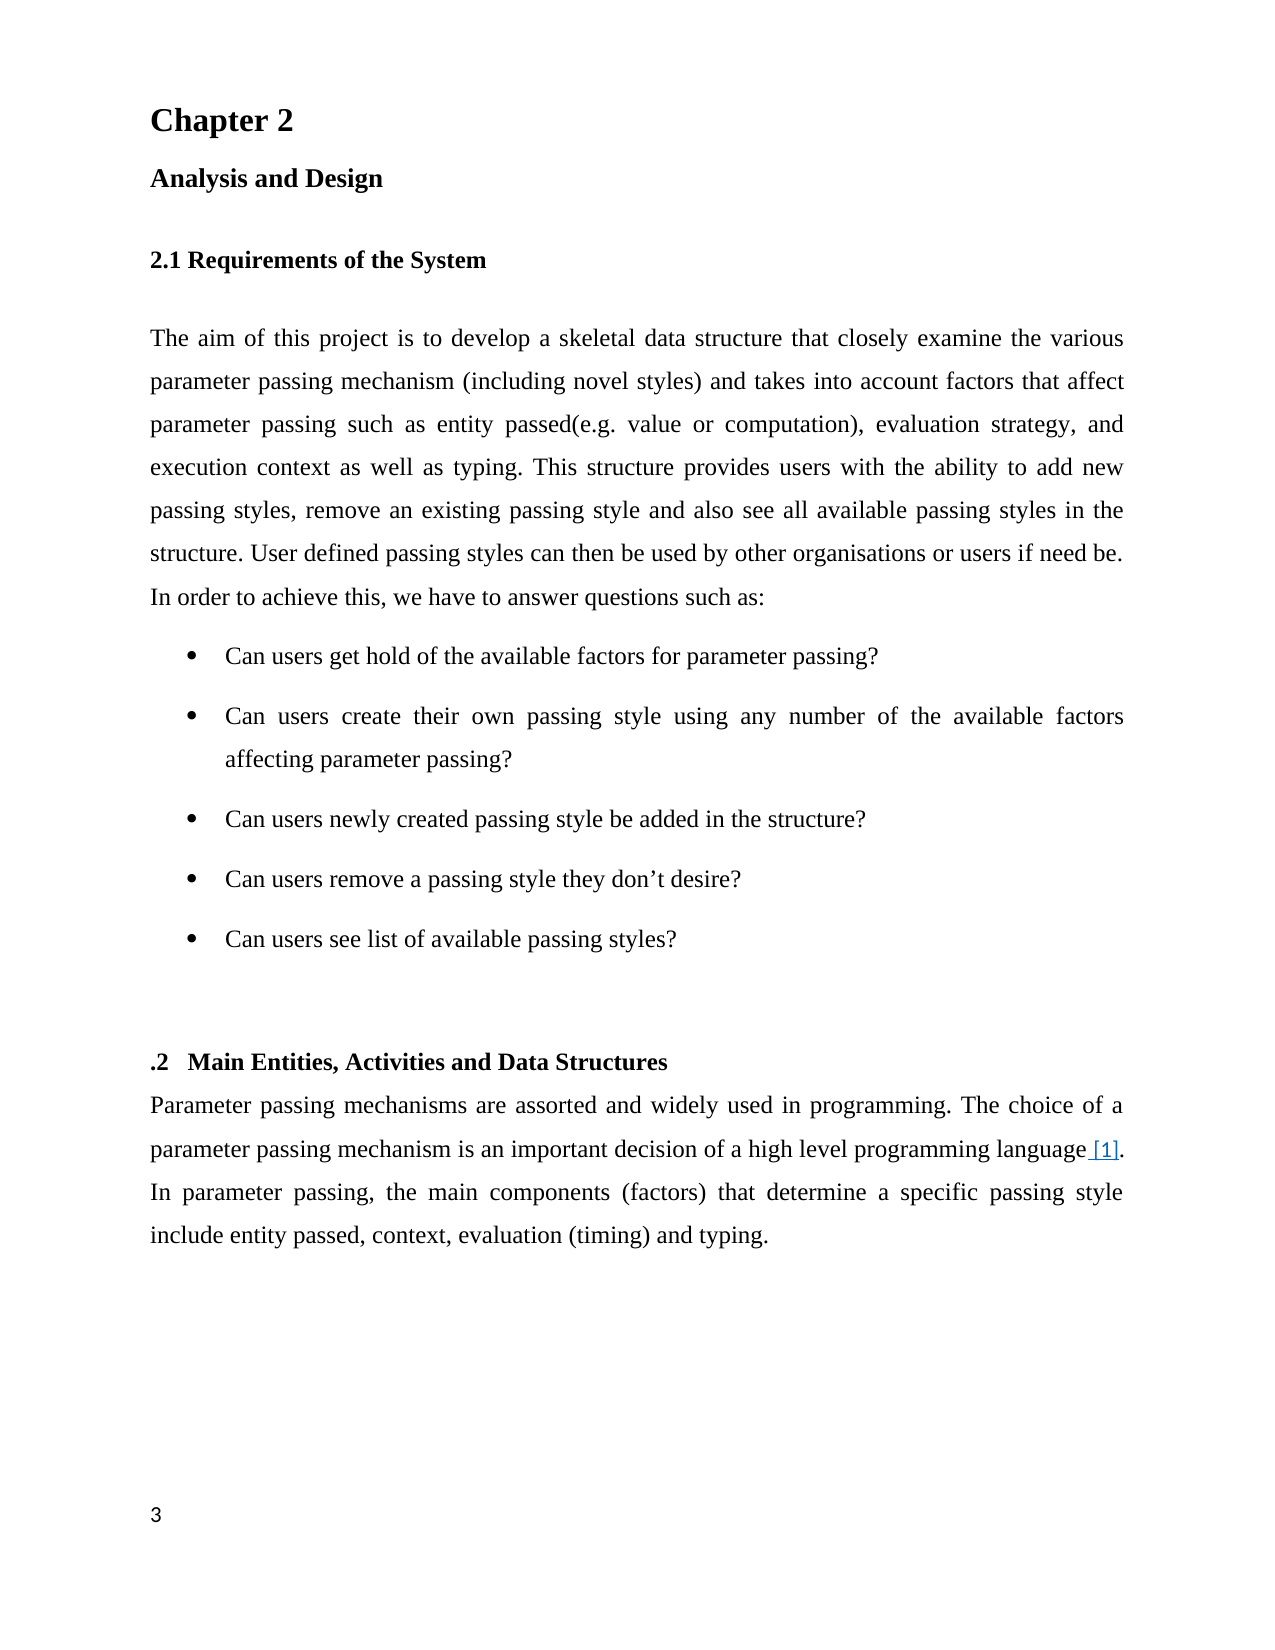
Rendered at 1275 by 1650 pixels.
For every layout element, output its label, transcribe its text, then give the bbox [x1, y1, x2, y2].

text Parameter passing mechanisms are assorted and widely used in programming. The choice of a parameter passing mechanism is an important decision of a high level programming language [1]. In parameter passing, the main components (factors) that determine a specific passing style include entity passed, context, evaluation (timing) and typing. [150, 1091, 1125, 1249]
subtitle Chapter 2 [150, 100, 1125, 138]
text The aim of this project is to develop a skeletal data structure that closely examine the various parameter passing mechanism (including novel styles) and takes into account factors that affect parameter passing such as entity passed(e.g. value or computation), evaluation strategy, and execution context as well as typing. This structure provides users with the ability to add new passing styles, remove an existing passing style and also see all available passing styles in the structure. User defined passing styles can then be used by other organisations or users if need be. In order to achieve this, we have to answer questions such as: [150, 323, 1125, 610]
list Can users create their own passing style using any number of the available factors affecting parameter passing? [187, 701, 1125, 773]
list Can users newly created passing style be added in the structure? [187, 804, 1125, 833]
list Main Entities, Activities and Data Structures [150, 1047, 1125, 1076]
subtitle Analysis and Design [150, 162, 1125, 193]
list Can users see list of available passing styles? [187, 924, 1125, 952]
list Requirements of the System [150, 246, 1125, 274]
list Can users remove a passing style they don’t desire? [187, 864, 1125, 893]
list Can users get hold of the available factors for parameter passing? [187, 641, 1125, 670]
